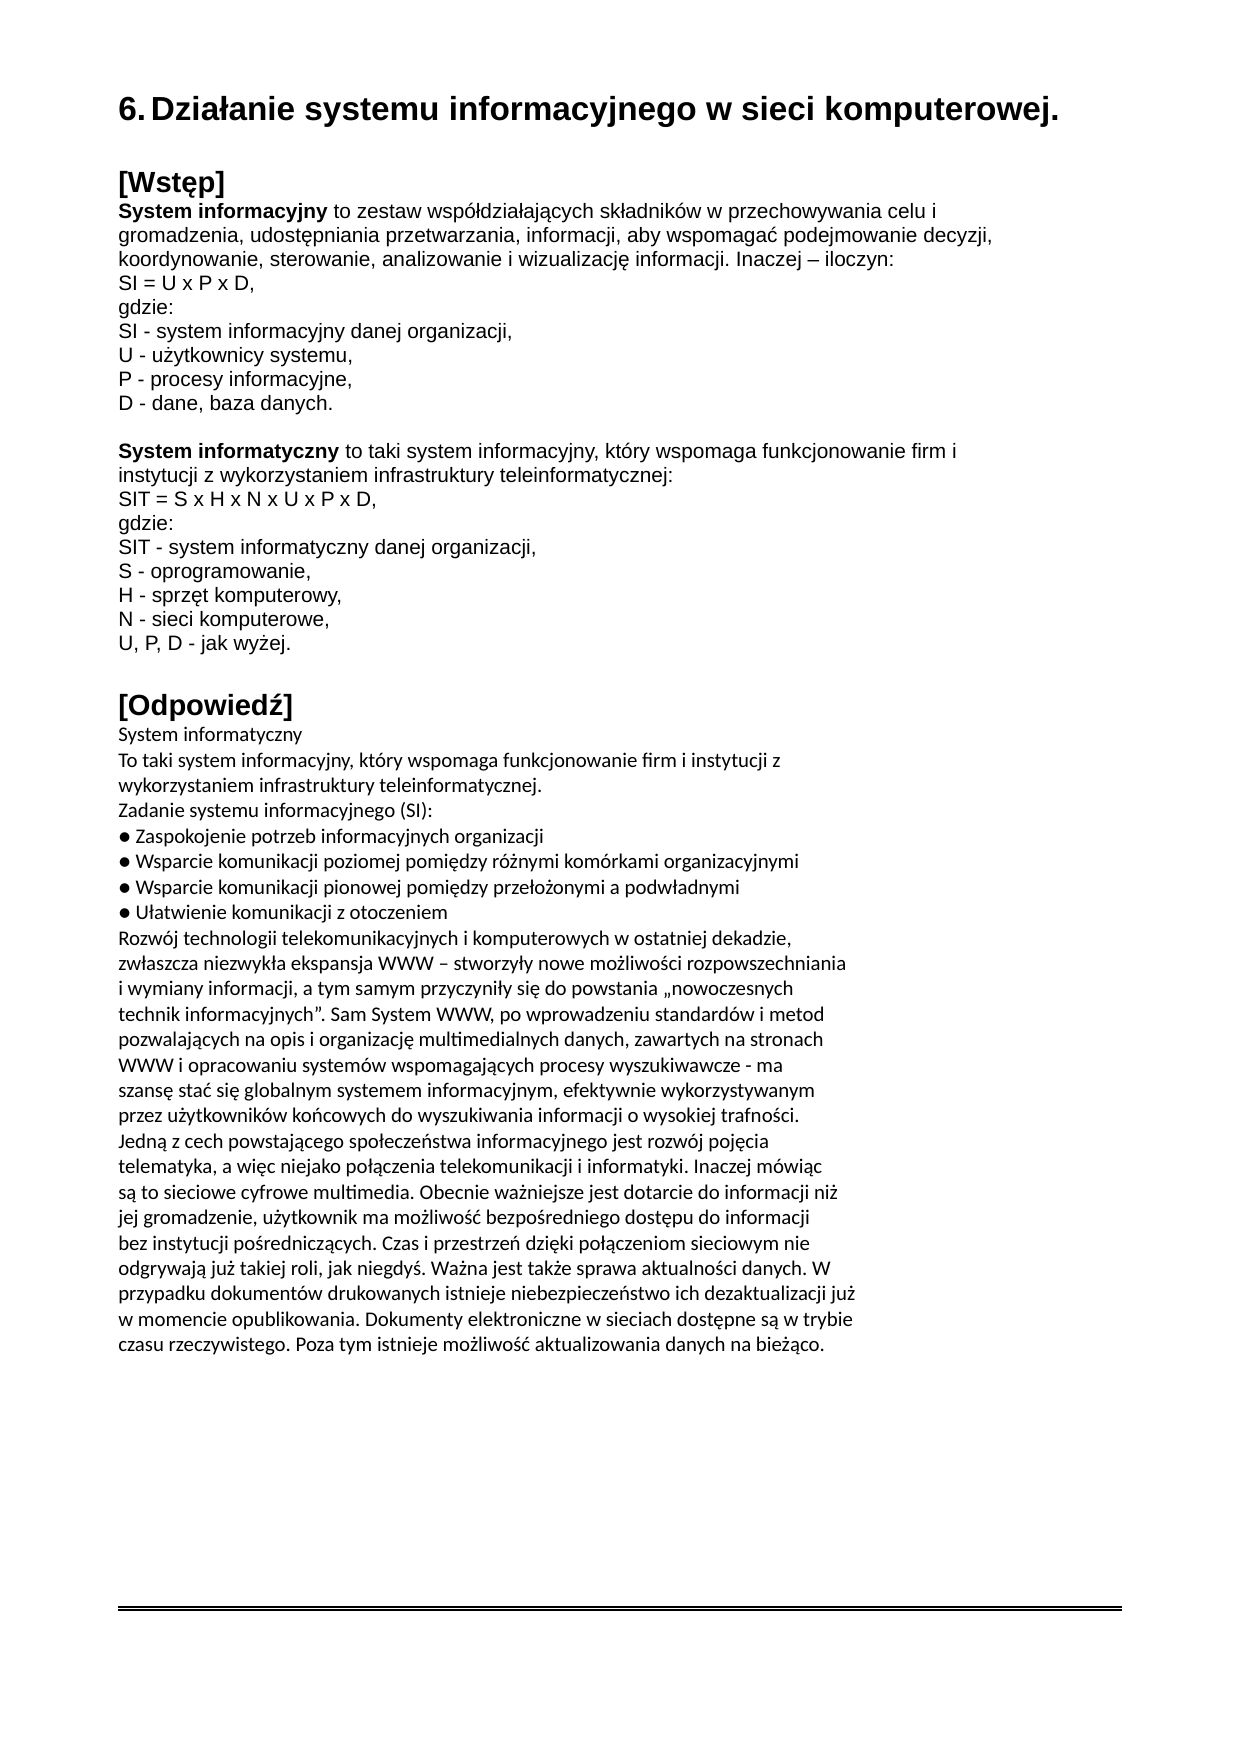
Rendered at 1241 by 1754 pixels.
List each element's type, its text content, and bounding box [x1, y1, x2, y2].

text i wymiany informacji, a tym samym przyczyniły się do powstania „nowoczesnych [118, 976, 1122, 1001]
text SIT = S x H x N x U x P x D, [118, 487, 1122, 511]
text telematyka, a więc niejako połączenia telekomunikacji i informatyki. Inaczej mówiąc [118, 1153, 1122, 1179]
text są to sieciowe cyfrowe multimedia. Obecnie ważniejsze jest dotarcie do informacji niż [118, 1179, 1122, 1204]
text ● Zaspokojenie potrzeb informacyjnych organizacji [118, 823, 1122, 848]
text [Odpowiedź] [118, 688, 1122, 721]
text U - użytkownicy systemu, [118, 343, 1122, 367]
text H - sprzęt komputerowy, [118, 582, 1122, 606]
text U, P, D - jak wyżej. [118, 630, 1122, 654]
text odgrywają już takiej roli, jak niegdyś. Ważna jest także sprawa aktualności danych. W [118, 1255, 1122, 1281]
text przypadku dokumentów drukowanych istnieje niebezpieczeństwo ich dezaktualizacji już [118, 1281, 1122, 1306]
text wykorzystaniem infrastruktury teleinformatycznej. [118, 772, 1122, 798]
text technik informacyjnych”. Sam System WWW, po wprowadzeniu standardów i metod [118, 1001, 1122, 1026]
text System informacyjny to zestaw współdziałających składników w przechowywania celu i [118, 199, 1122, 223]
text w momencie opublikowania. Dokumenty elektroniczne w sieciach dostępne są w trybie [118, 1306, 1122, 1331]
text Jedną z cech powstającego społeczeństwa informacyjnego jest rozwój pojęcia [118, 1128, 1122, 1153]
text przez użytkowników końcowych do wyszukiwania informacji o wysokiej trafności. [118, 1103, 1122, 1128]
text SIT - system informatyczny danej organizacji, [118, 534, 1122, 558]
text gromadzenia, udostępniania przetwarzania, informacji, aby wspomagać podejmowanie decyzji, [118, 223, 1122, 247]
text S - oprogramowanie, [118, 558, 1122, 582]
text System informatyczny [118, 721, 1122, 747]
text bez instytucji pośredniczących. Czas i przestrzeń dzięki połączeniom sieciowym nie [118, 1230, 1122, 1255]
text gdzie: [118, 511, 1122, 534]
text SI - system informacyjny danej organizacji, [118, 319, 1122, 343]
text 6. Działanie systemu informacyjnego w sieci komputerowej. [118, 89, 1122, 127]
text szansę stać się globalnym systemem informacyjnym, efektywnie wykorzystywanym [118, 1077, 1122, 1103]
text koordynowanie, sterowanie, analizowanie i wizualizację informacji. Inaczej – iloczyn: [118, 247, 1122, 271]
text To taki system informacyjny, który wspomaga funkcjonowanie firm i instytucji z [118, 747, 1122, 772]
text ● Wsparcie komunikacji pionowej pomiędzy przełożonymi a podwładnymi [118, 874, 1122, 899]
text zwłaszcza niezwykła ekspansja WWW – stworzyły nowe możliwości rozpowszechniania [118, 950, 1122, 976]
text ● Wsparcie komunikacji poziomej pomiędzy różnymi komórkami organizacyjnymi [118, 848, 1122, 874]
text instytucji z wykorzystaniem infrastruktury teleinformatycznej: [118, 463, 1122, 487]
text czasu rzeczywistego. Poza tym istnieje możliwość aktualizowania danych na bieżąco. [118, 1331, 1122, 1357]
text D - dane, baza danych. [118, 391, 1122, 415]
text jej gromadzenie, użytkownik ma możliwość bezpośredniego dostępu do informacji [118, 1204, 1122, 1230]
text gdzie: [118, 295, 1122, 319]
text pozwalających na opis i organizację multimedialnych danych, zawartych na stronach [118, 1026, 1122, 1052]
text [Wstęp] [118, 166, 1122, 199]
text P - procesy informacyjne, [118, 367, 1122, 391]
text ● Ułatwienie komunikacji z otoczeniem [118, 899, 1122, 925]
text SI = U x P x D, [118, 271, 1122, 295]
text Zadanie systemu informacyjnego (SI): [118, 798, 1122, 823]
text N - sieci komputerowe, [118, 606, 1122, 630]
text Rozwój technologii telekomunikacyjnych i komputerowych w ostatniej dekadzie, [118, 925, 1122, 950]
text System informatyczny to taki system informacyjny, który wspomaga funkcjonowanie firm i [118, 439, 1122, 463]
text WWW i opracowaniu systemów wspomagających procesy wyszukiwawcze - ma [118, 1052, 1122, 1077]
